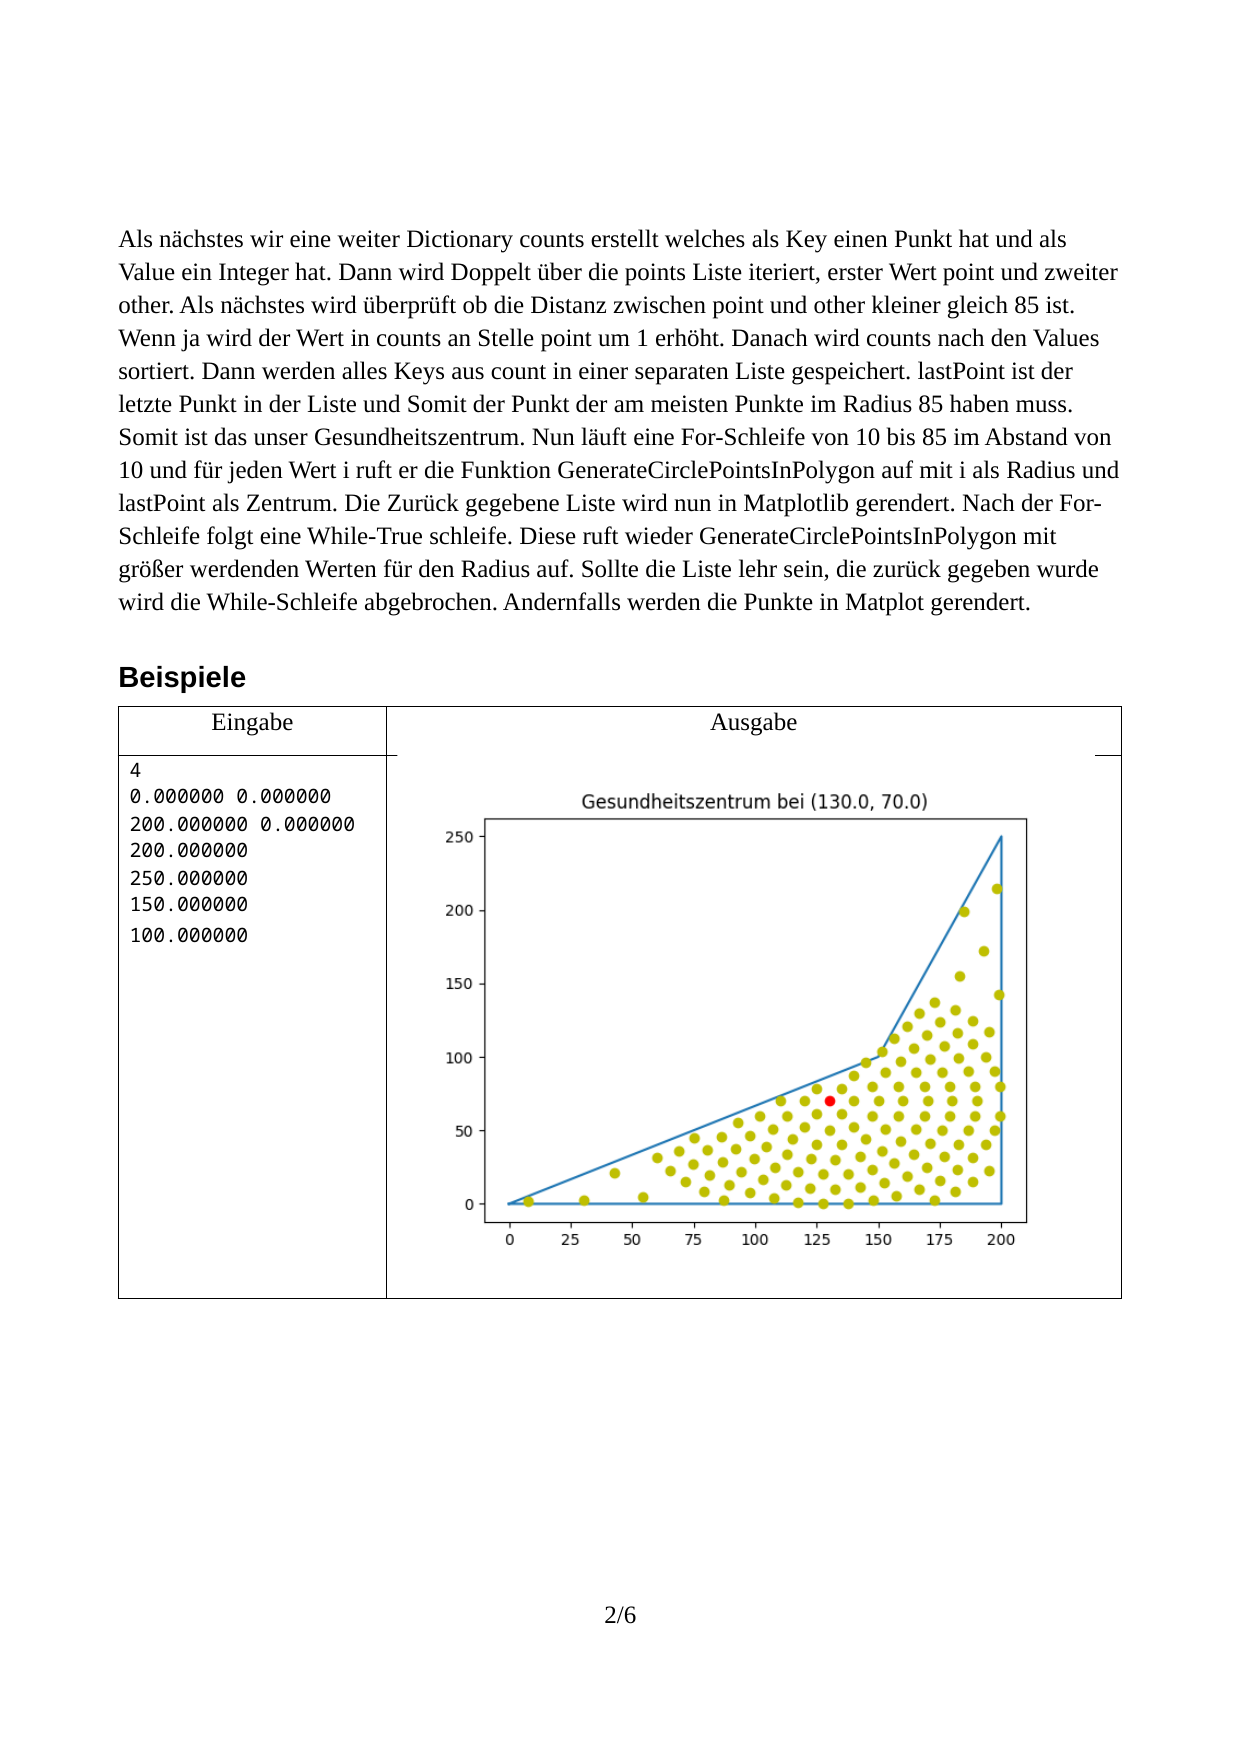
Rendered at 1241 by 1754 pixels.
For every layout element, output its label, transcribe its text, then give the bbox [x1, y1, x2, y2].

table_cell [387, 756, 1121, 1298]
text Als nächstes wir eine weiter Dictionary counts erstellt welches als Key einen Punkt hat und als Value ein Integer hat. Dann wird Doppelt über die points Liste iteriert, erster Wert point und zweiter other. Als nächstes wird überprüft ob die Distanz zwischen point und other kleiner gleich 85 ist. Wenn ja wird der Wert in counts an Stelle point um 1 erhöht. Danach wird counts nach den Values sortiert. Dann werden alles Keys aus count in einer separaten Liste gespeichert. lastPoint ist der letzte Punkt in der Liste und Somit der Punkt der am meisten Punkte im Radius 85 haben muss. Somit ist das unser Gesundheitszentrum. Nun läuft eine For-Schleife von 10 bis 85 im Abstand von 10 und für jeden Wert i ruft er die Funktion GenerateCirclePointsInPolygon auf mit i als Radius und lastPoint als Zentrum. Die Zurück gegebene Liste wird nun in Matplotlib gerendert. Nach der For-Schleife folgt eine While-True schleife. Diese ruft wieder GenerateCirclePointsInPolygon mit größer werdenden Werten für den Radius auf. Sollte die Liste lehr sein, die zurück gegeben wurde wird die While-Schleife abgebrochen. Andernfalls werden die Punkte in Matplot gerendert. [118, 224, 1122, 616]
table_header Ausgabe [387, 707, 1121, 755]
table_header Eingabe [119, 707, 386, 755]
table_cell 4 0.000000 0.000000 200.000000 0.000000 200.000000 250.000000 150.000000 100.000000 [119, 756, 386, 1298]
subtitle Beispiele [118, 660, 1122, 694]
